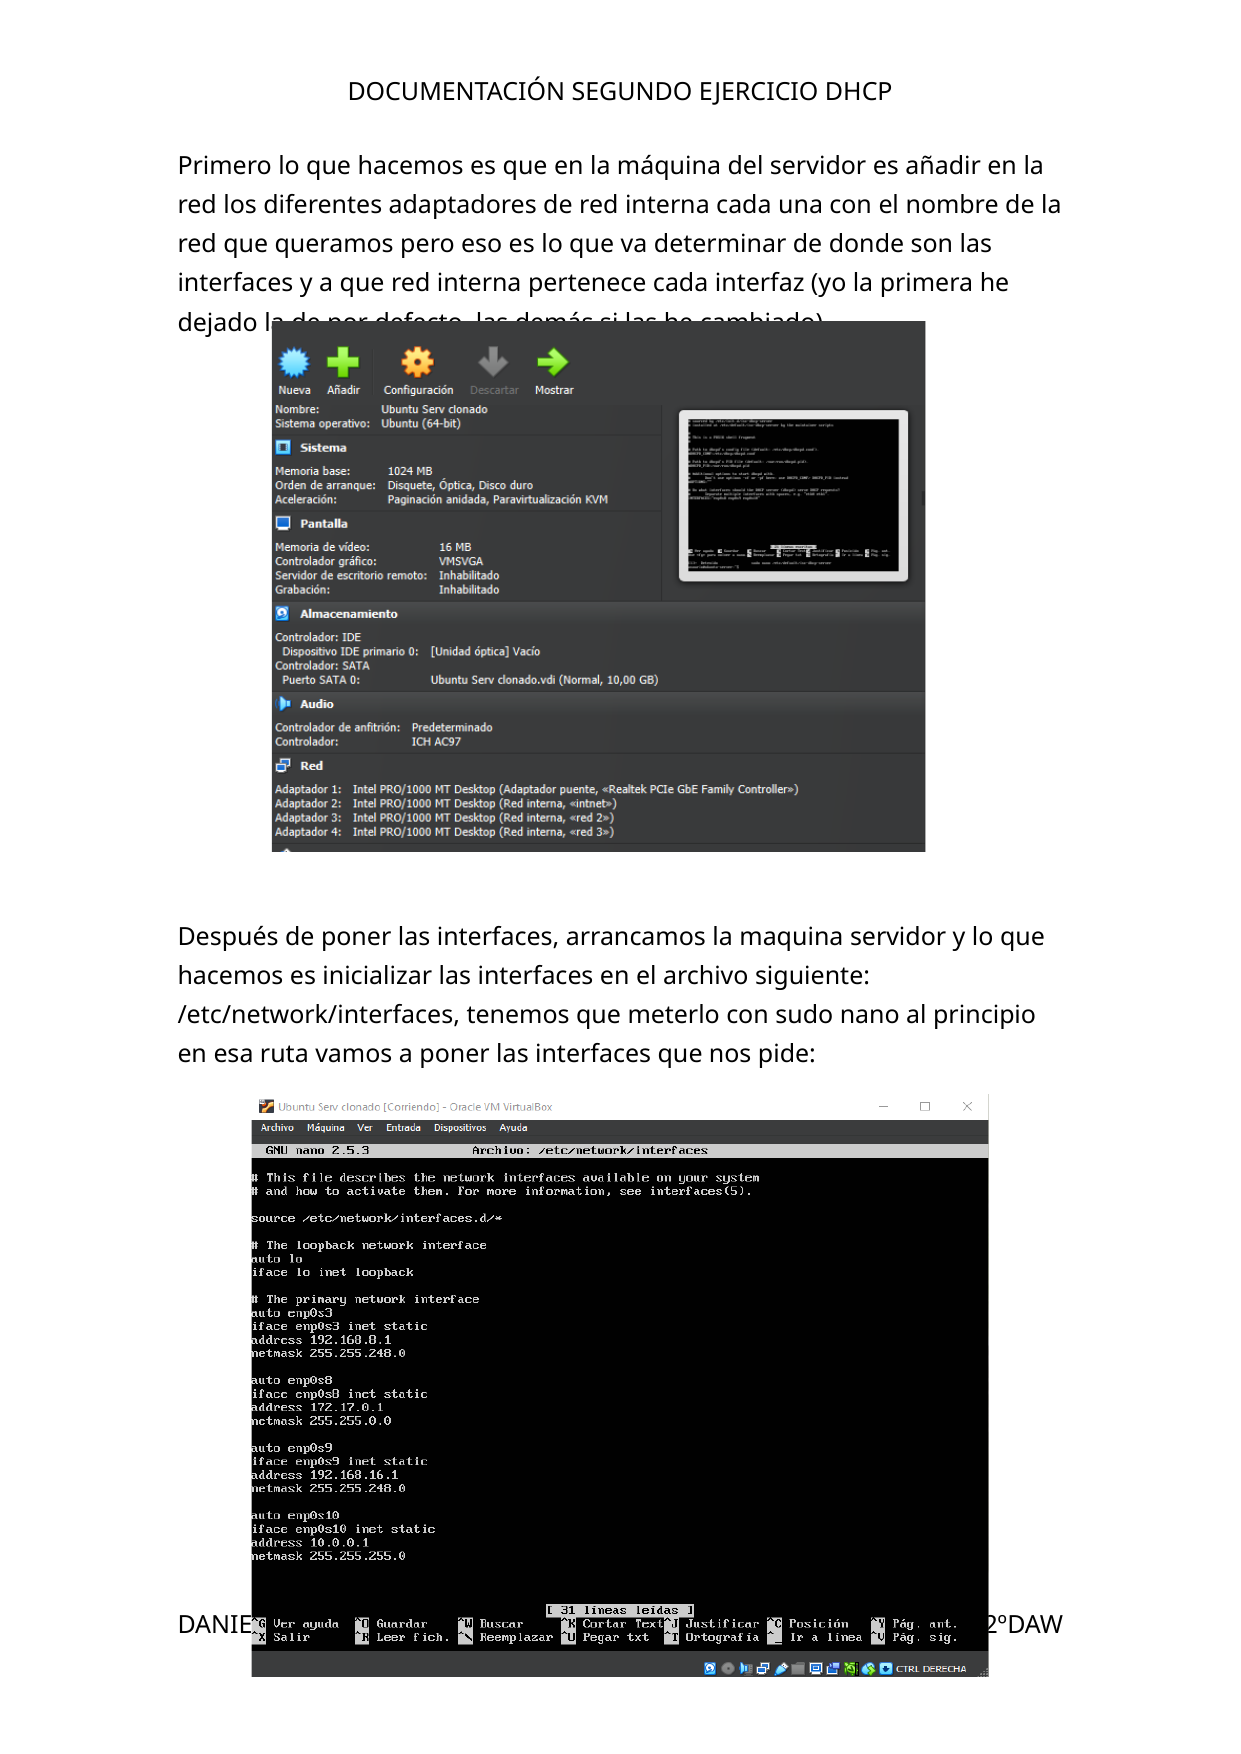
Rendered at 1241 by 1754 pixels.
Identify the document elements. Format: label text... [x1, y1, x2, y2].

text Después de poner las interfaces, arrancamos la maquina servidor y lo que hacemos es inicializar las interfaces en el archivo siguiente: /etc/network/interfaces, tenemos que meterlo con sudo nano al principio en esa ruta vamos a poner las interfaces que nos pide: [177, 918, 1063, 1070]
text Primero lo que hacemos es que en la máquina del servidor es añadir en la red los diferentes adaptadores de red interna cada una con el nombre de la red que queramos pero eso es lo que va determinar de donde son las interfaces y a que red interna pertenece cada interfaz (yo la primera he dejado la de por defecto, las demás si las he cambiado) [177, 148, 1063, 338]
